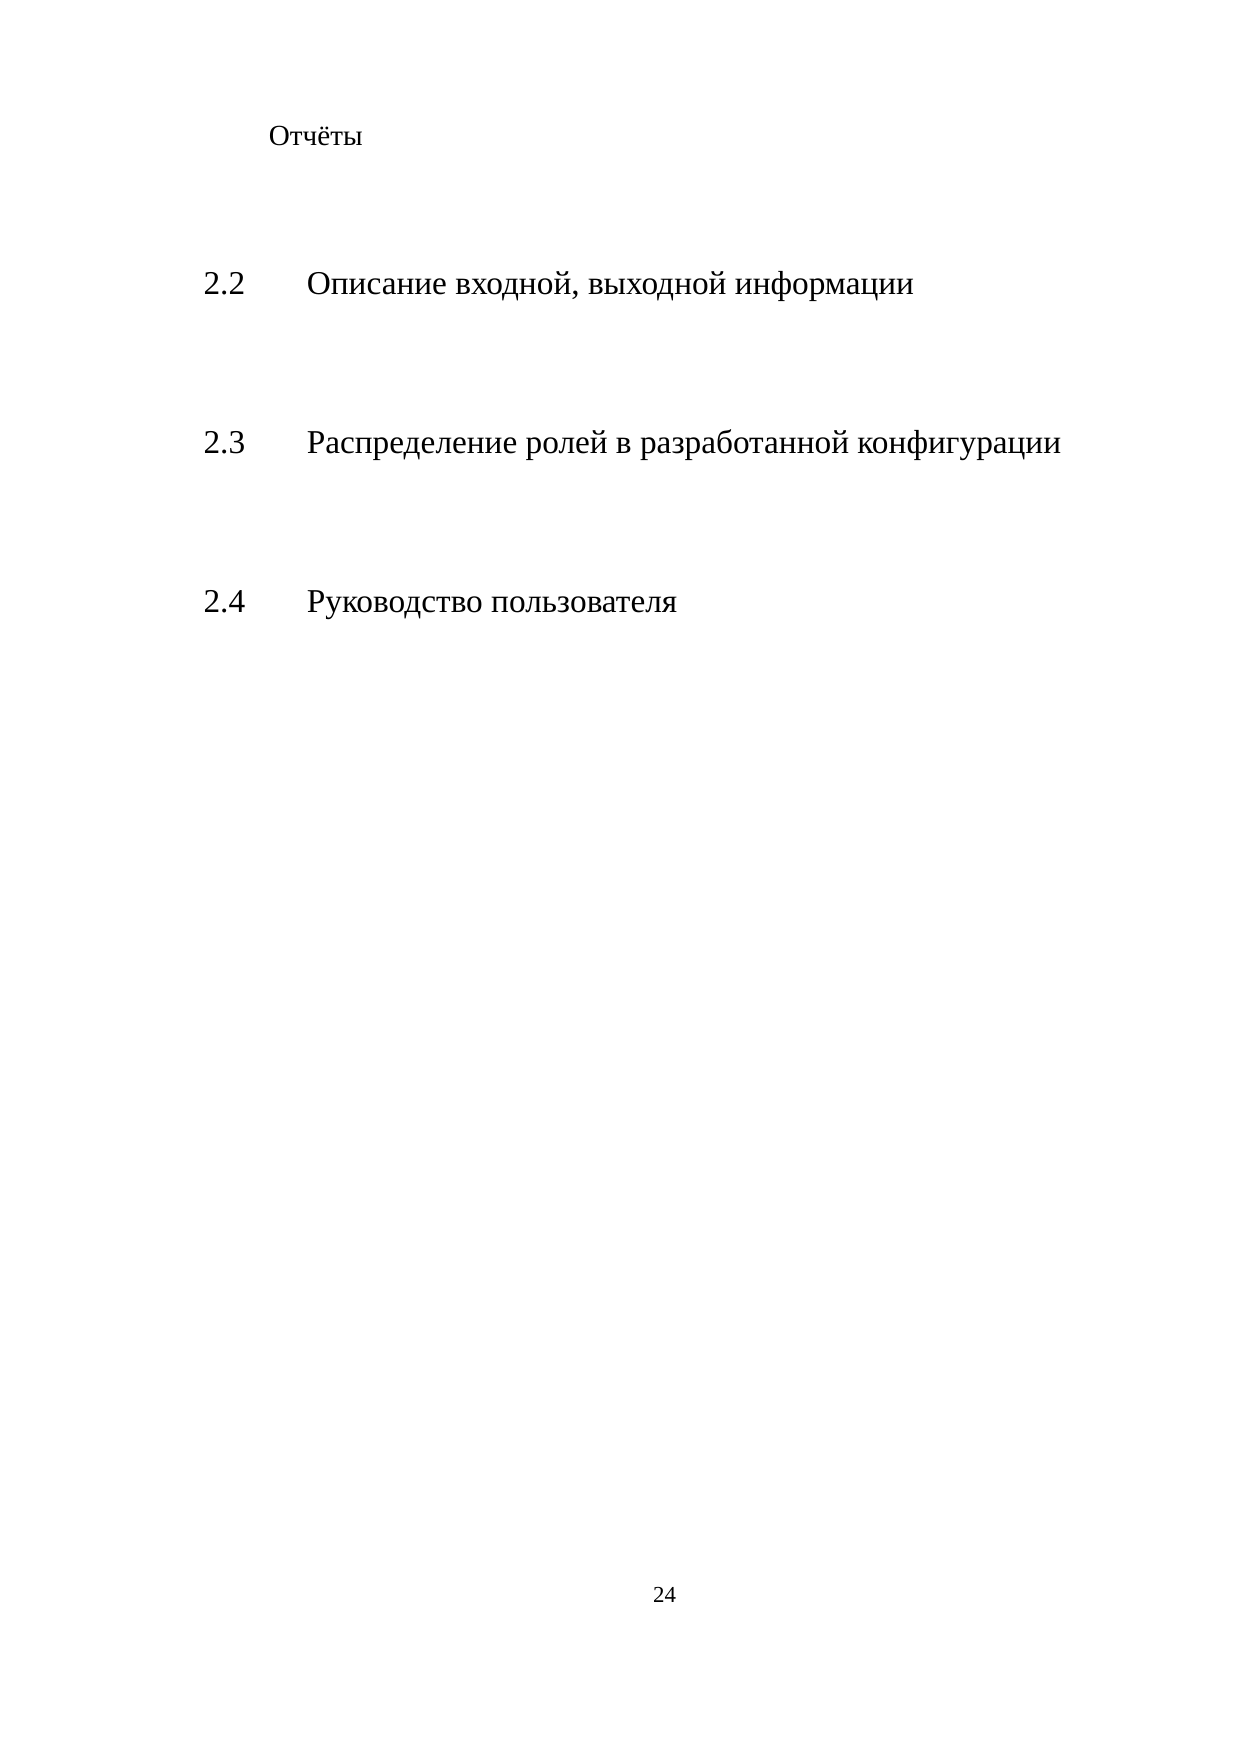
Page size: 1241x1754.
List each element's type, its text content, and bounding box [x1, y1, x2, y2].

subtitle Распределение ролей в разработанной конфигурации [195, 422, 1122, 460]
subtitle Описание входной, выходной информации [195, 263, 1122, 301]
text Отчёты [195, 118, 1122, 152]
subtitle Руководство пользователя [195, 581, 1122, 619]
